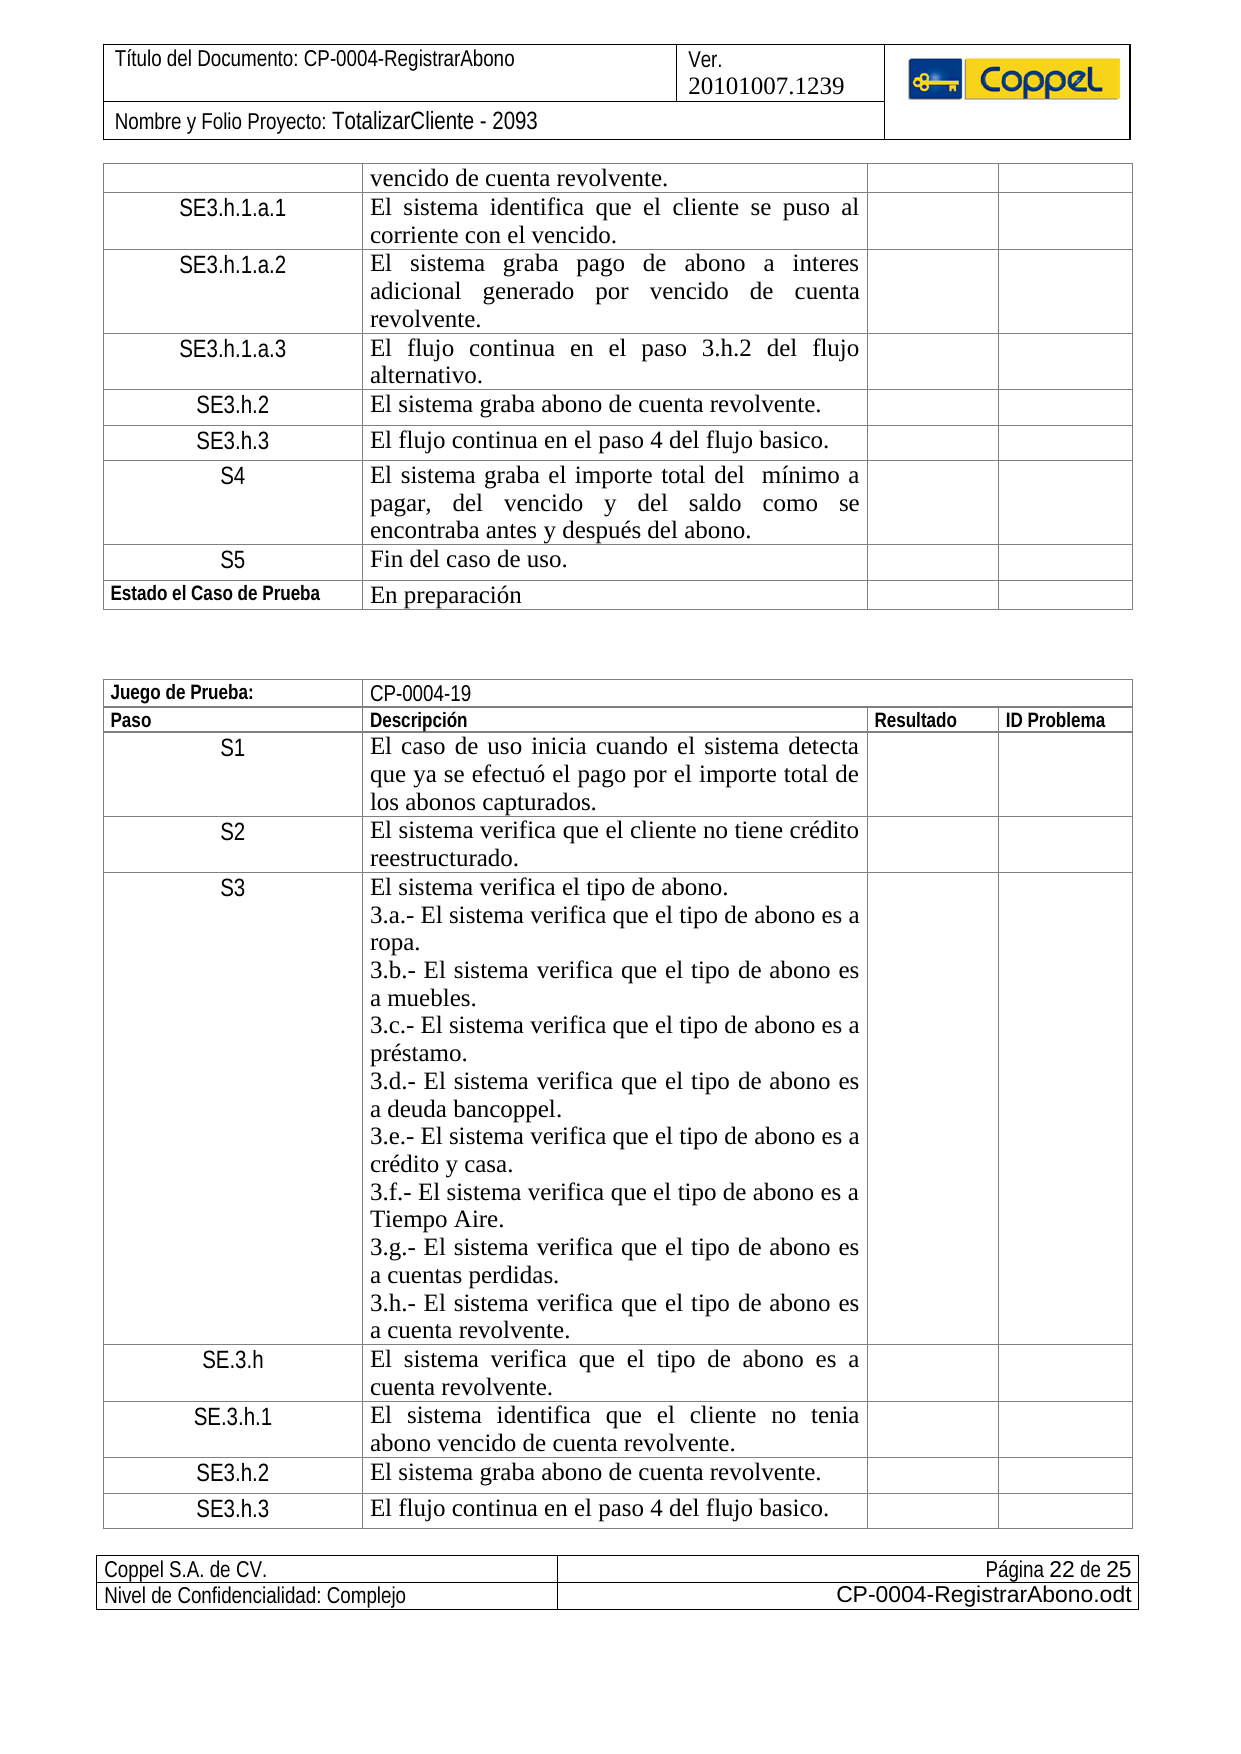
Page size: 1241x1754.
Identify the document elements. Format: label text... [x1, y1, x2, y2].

table_header Juego de Prueba: [104, 680, 362, 706]
table_cell SE3.h.1.a.1 [104, 193, 362, 248]
table_cell [999, 817, 1132, 872]
table_cell El sistema verifica el tipo de abono. 3.a.- El sistema verifica que el tipo de abono es a ropa. 3.b.- El sistema verifica que el tipo de abono es a muebles. 3.c.- El sistema verifica que el tipo de abono es a préstamo. 3.d.- El sistema verifica que el tipo de abono es a deuda bancoppel. 3.e.- El sistema verifica que el tipo de abono es a crédito y casa. 3.f.- El sistema verifica que el tipo de abono es a Tiempo Aire. 3.g.- El sistema verifica que el tipo de abono es a cuentas perdidas. 3.h.- El sistema verifica que el tipo de abono es a cuenta revolvente. [363, 873, 867, 1344]
table_cell [868, 1494, 998, 1528]
table_cell SE3.h.1.a.3 [104, 334, 362, 389]
table_cell [868, 461, 998, 544]
table_cell El sistema graba el importe total del mínimo a pagar, del vencido y del saldo como se encontraba antes y después del abono. [363, 461, 867, 544]
table_cell Descripción [363, 708, 867, 731]
table_cell SE3.h.3 [104, 426, 362, 460]
table_cell [999, 426, 1132, 460]
table_cell SE3.h.3 [104, 1494, 362, 1528]
table_cell [999, 164, 1132, 192]
table_cell [999, 334, 1132, 389]
table_cell [868, 545, 998, 580]
table_cell [868, 426, 998, 460]
table_cell [999, 250, 1132, 333]
table_cell [999, 581, 1132, 609]
table_cell S3 [104, 873, 362, 1344]
table_cell [868, 250, 998, 333]
table_cell [868, 873, 998, 1344]
table_cell En preparación [363, 581, 867, 609]
table_cell El sistema identifica que el cliente se puso al corriente con el vencido. [363, 193, 867, 248]
table_cell [868, 817, 998, 872]
table_cell [104, 164, 362, 192]
table_cell S2 [104, 817, 362, 872]
table_cell [868, 1458, 998, 1493]
table_header CP-0004-19 [363, 680, 1132, 706]
table_cell El caso de uso inicia cuando el sistema detecta que ya se efectuó el pago por el importe total de los abonos capturados. [363, 733, 867, 816]
table_cell SE3.h.2 [104, 390, 362, 425]
table_cell [999, 193, 1132, 248]
table_cell [999, 1402, 1132, 1457]
table_cell [999, 390, 1132, 425]
table_cell [999, 1458, 1132, 1493]
table_cell [999, 461, 1132, 544]
table_cell S4 [104, 461, 362, 544]
table_cell ID Problema [999, 708, 1132, 731]
table_cell [868, 733, 998, 816]
table_cell SE.3.h.1 [104, 1402, 362, 1457]
table_cell El sistema verifica que el tipo de abono es a cuenta revolvente. [363, 1345, 867, 1401]
table_cell El flujo continua en el paso 4 del flujo basico. [363, 1494, 867, 1528]
table_cell El sistema identifica que el cliente no tenia abono vencido de cuenta revolvente. [363, 1402, 867, 1457]
table_cell El sistema verifica que el cliente no tiene crédito reestructurado. [363, 817, 867, 872]
table_cell El sistema graba abono de cuenta revolvente. [363, 390, 867, 425]
table_cell [868, 581, 998, 609]
table_cell SE3.h.1.a.2 [104, 250, 362, 333]
table_cell El sistema graba pago de abono a interes adicional generado por vencido de cuenta revolvente. [363, 250, 867, 333]
table_cell Resultado [868, 708, 998, 731]
table_cell [868, 193, 998, 248]
table_cell S1 [104, 733, 362, 816]
table_cell El flujo continua en el paso 3.h.2 del flujo alternativo. [363, 334, 867, 389]
table_cell [868, 1402, 998, 1457]
table_cell vencido de cuenta revolvente. [363, 164, 867, 192]
table_cell [868, 390, 998, 425]
table_cell [999, 545, 1132, 580]
table_cell [868, 1345, 998, 1401]
table_cell [868, 164, 998, 192]
table_cell SE3.h.2 [104, 1458, 362, 1493]
table_cell Fin del caso de uso. [363, 545, 867, 580]
table_cell [999, 1345, 1132, 1401]
table_cell S5 [104, 545, 362, 580]
table_cell El flujo continua en el paso 4 del flujo basico. [363, 426, 867, 460]
table_cell Paso [104, 708, 362, 731]
table_cell [999, 873, 1132, 1344]
table_cell [999, 733, 1132, 816]
table_cell [868, 334, 998, 389]
table_cell [999, 1494, 1132, 1528]
table_cell SE.3.h [104, 1345, 362, 1401]
table_cell El sistema graba abono de cuenta revolvente. [363, 1458, 867, 1493]
table_cell Estado el Caso de Prueba [104, 581, 362, 609]
